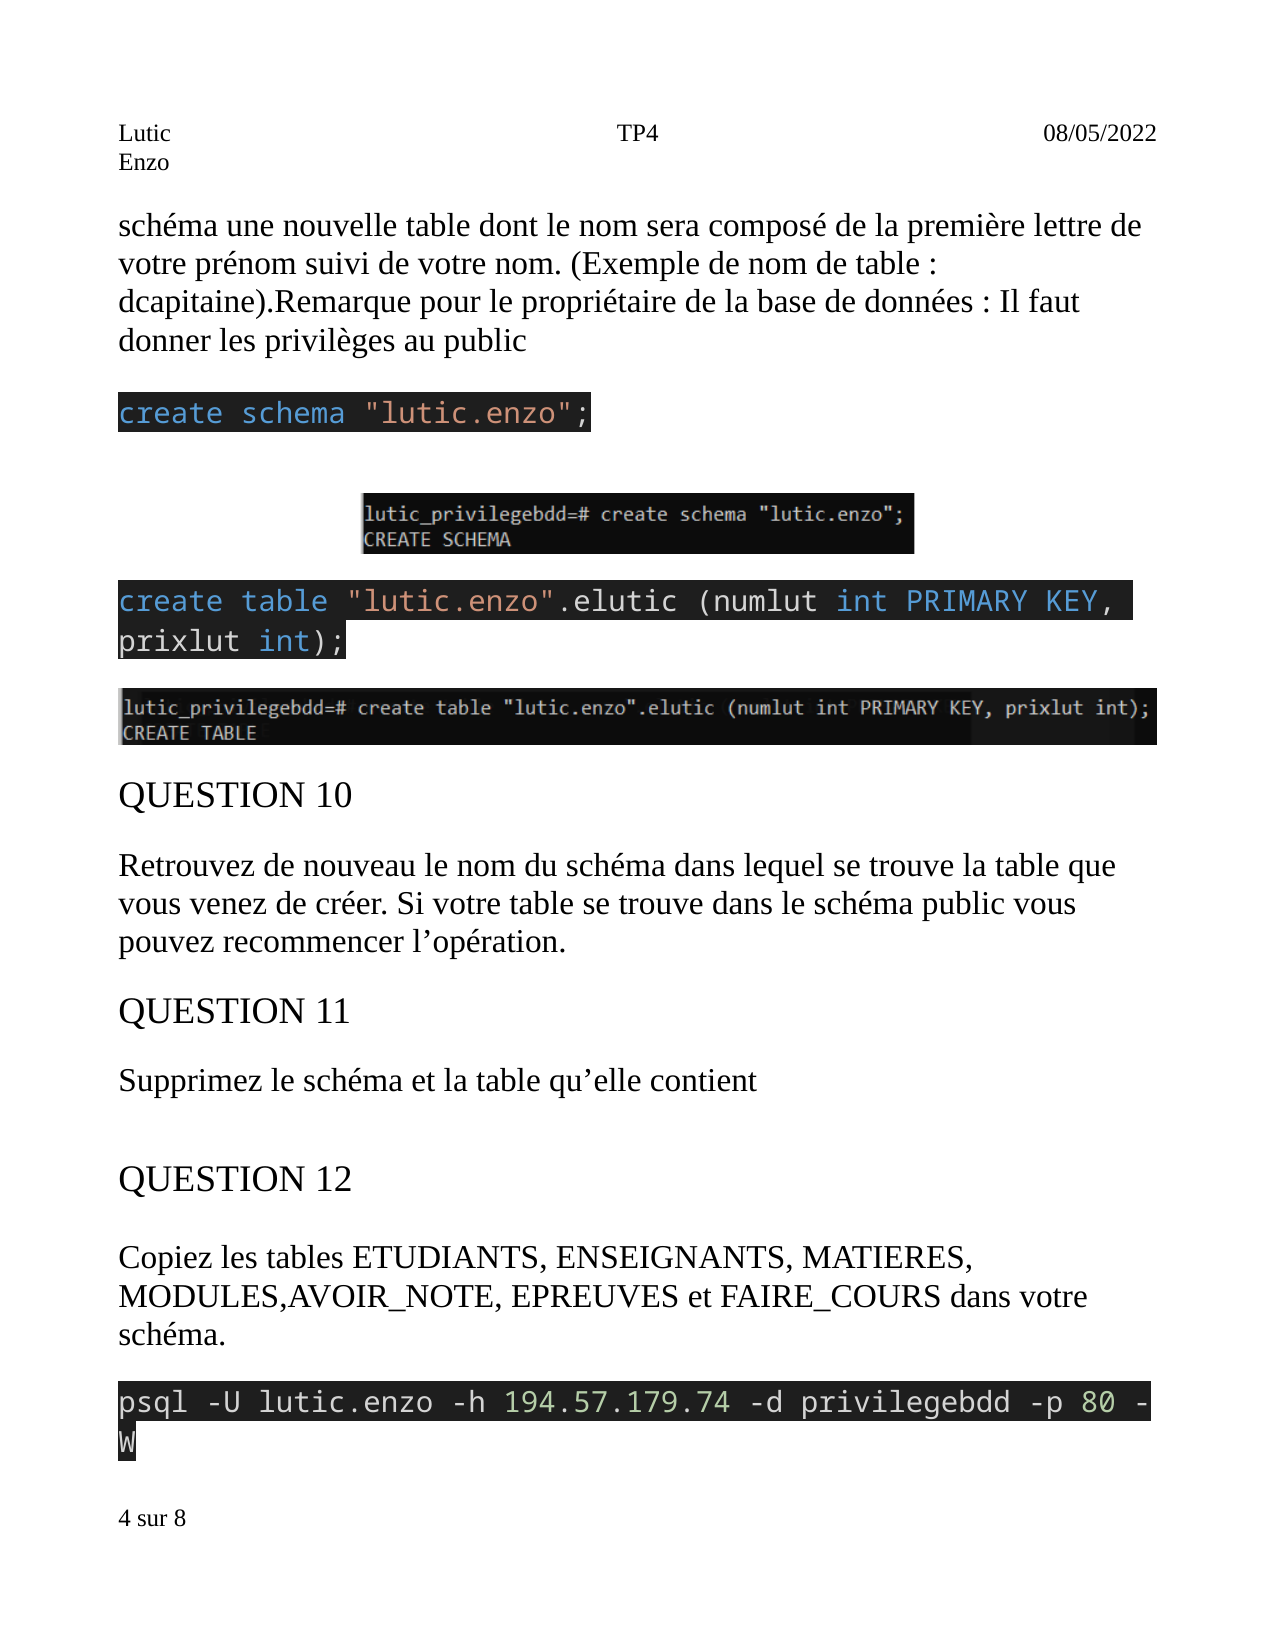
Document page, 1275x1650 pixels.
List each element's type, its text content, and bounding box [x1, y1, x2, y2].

text QUESTION 11 [118, 988, 1157, 1032]
text Retrouvez de nouveau le nom du schéma dans lequel se trouve la table que vous venez de créer. Si votre table se trouve dans le schéma public vous pouvez recommencer l’opération. [118, 845, 1157, 960]
text psql -U lutic.enzo -h 194.57.179.74 -d privilegebdd -p 80 -W [118, 1381, 1157, 1461]
text create schema "lutic.enzo"; [118, 392, 1157, 432]
text QUESTION 10 [118, 773, 1157, 816]
text Supprimez le schéma et la table qu’elle contient [118, 1060, 1157, 1099]
text Copiez les tables ETUDIANTS, ENSEIGNANTS, MATIERES, MODULES,AVOIR_NOTE, EPREUVES et FAIRE_COURS dans votre schéma. [118, 1238, 1157, 1353]
text schéma une nouvelle table dont le nom sera composé de la première lettre de votre prénom suivi de votre nom. (Exemple de nom de table : dcapitaine).Remarque pour le propriétaire de la base de données : Il faut donner les privilèges au public [118, 205, 1157, 358]
picture [360, 493, 915, 554]
text create table "lutic.enzo".elutic (numlut int PRIMARY KEY, prixlut int); [118, 580, 1157, 659]
text QUESTION 12 [118, 1156, 1157, 1199]
picture [118, 688, 1157, 745]
